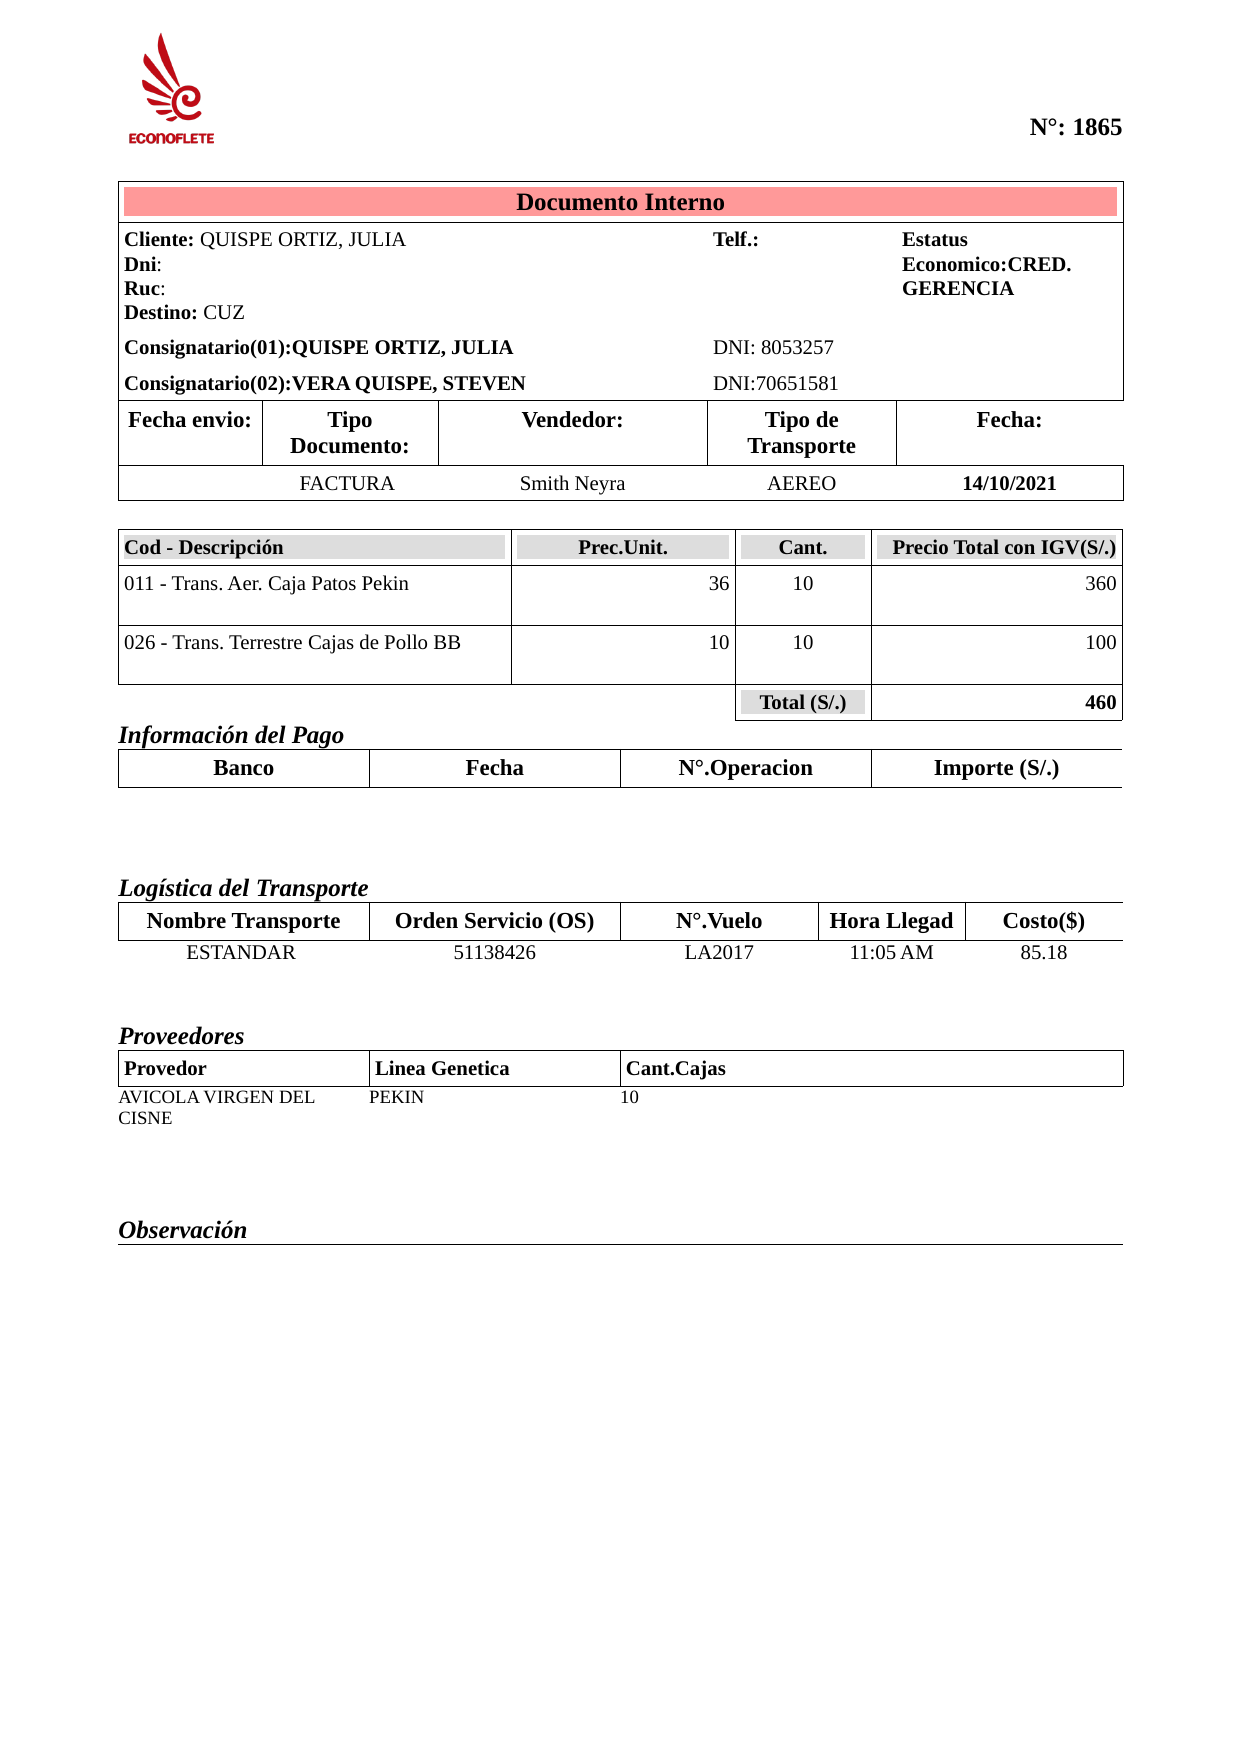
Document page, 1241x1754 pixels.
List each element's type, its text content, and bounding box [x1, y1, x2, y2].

table_header Importe (S/.) [872, 750, 1122, 787]
table_cell FACTURA [262, 466, 438, 500]
table_cell DNI:70651581 [707, 365, 1123, 400]
table_cell [620, 1194, 1123, 1215]
table_cell [119, 466, 262, 500]
table_cell PEKIN [369, 1087, 620, 1129]
table_cell 11:05 AM [818, 941, 965, 964]
table_cell 460 [872, 685, 1122, 720]
table_cell 36 [512, 566, 735, 624]
table_cell Cliente: QUISPE ORTIZ, JULIA Dni: Ruc: Destino: CUZ [119, 223, 707, 329]
table_cell [620, 1172, 1123, 1193]
table_cell [818, 964, 965, 992]
table_header Provedor [119, 1051, 369, 1086]
table_cell [620, 788, 871, 815]
table_cell Telf.: [707, 223, 896, 329]
table_header Hora Llegad [819, 903, 965, 939]
table_cell [118, 1194, 369, 1215]
table_cell [118, 1172, 369, 1193]
table_cell Smith Neyra [438, 466, 707, 500]
table_cell [369, 1172, 620, 1193]
table_cell 10 [736, 566, 871, 624]
table_cell [369, 1194, 620, 1215]
table_cell [118, 815, 369, 844]
table_cell [871, 788, 1122, 815]
table_cell [871, 815, 1122, 844]
table_cell [965, 993, 1123, 1021]
table_cell [369, 844, 620, 873]
table_cell Fecha: [897, 401, 1123, 465]
table_cell AVICOLA VIRGEN DEL CISNE [118, 1087, 369, 1129]
table_header Fecha [370, 750, 620, 787]
table_cell [369, 964, 620, 992]
table_cell [620, 844, 871, 873]
table_cell [620, 964, 818, 992]
table_header Costo($) [966, 903, 1123, 939]
table_cell [818, 993, 965, 1021]
table_cell [118, 788, 369, 815]
table_header Linea Genetica [370, 1051, 620, 1086]
table_cell [965, 964, 1123, 992]
table_cell 100 [872, 626, 1122, 684]
table_cell LA2017 [620, 941, 818, 964]
table_cell 10 [736, 626, 871, 684]
table_cell 10 [512, 626, 735, 684]
table_header Cant.Cajas [621, 1051, 1123, 1086]
table_header Documento Interno [119, 182, 1123, 222]
table_cell 011 - Trans. Aer. Caja Patos Pekin [119, 566, 511, 624]
table_cell 360 [872, 566, 1122, 624]
table_header Prec.Unit. [512, 530, 735, 565]
table_cell [369, 993, 620, 1021]
table_cell [620, 815, 871, 844]
table_header Nombre Transporte [119, 903, 369, 939]
table_cell Total (S/.) [736, 685, 871, 720]
table_cell 51138426 [369, 941, 620, 964]
table_header N°.Vuelo [621, 903, 818, 939]
table_cell DNI: 8053257 [707, 329, 1123, 365]
table_cell [620, 993, 818, 1021]
table_cell [118, 993, 369, 1021]
table_cell Tipo Documento: [263, 401, 438, 465]
table_cell Vendedor: [439, 401, 707, 465]
table_cell [118, 844, 369, 873]
table_cell [118, 685, 511, 720]
table_cell [369, 788, 620, 815]
table_cell Tipo de Transporte [708, 401, 896, 465]
table_cell [620, 1150, 1123, 1172]
table_cell [369, 1129, 620, 1150]
table_cell [369, 1150, 620, 1172]
table_cell 85.18 [965, 941, 1123, 964]
table_cell ESTANDAR [118, 941, 369, 964]
table_cell Consignatario(01):QUISPE ORTIZ, JULIA [119, 329, 707, 365]
table_cell 10 [620, 1087, 1123, 1129]
table_cell [511, 685, 735, 720]
text Información del Pago [118, 720, 1122, 749]
table_cell 14/10/2021 [896, 466, 1123, 500]
table_cell [118, 1129, 369, 1150]
table_header Cod - Descripción [119, 530, 511, 565]
text Logística del Transporte [118, 873, 1122, 902]
picture [118, 32, 225, 144]
table_cell [118, 964, 369, 992]
table_cell Estatus Economico:CRED. GERENCIA [896, 223, 1123, 329]
table_cell [369, 815, 620, 844]
table_header [118, 1245, 1123, 1268]
table_cell Fecha envio: [119, 401, 262, 465]
table_header Orden Servicio (OS) [370, 903, 620, 939]
table_header Precio Total con IGV(S/.) [872, 530, 1122, 565]
table_cell 026 - Trans. Terrestre Cajas de Pollo BB [119, 626, 511, 684]
table_cell [620, 1129, 1123, 1150]
table_cell [118, 1150, 369, 1172]
table_header Cant. [736, 530, 871, 565]
text Observación [118, 1215, 1122, 1244]
text Proveedores [118, 1021, 1122, 1050]
table_cell AEREO [707, 466, 896, 500]
table_header N°.Operacion [621, 750, 871, 787]
table_cell Consignatario(02):VERA QUISPE, STEVEN [119, 365, 707, 400]
table_cell [871, 844, 1122, 873]
table_header Banco [119, 750, 369, 787]
